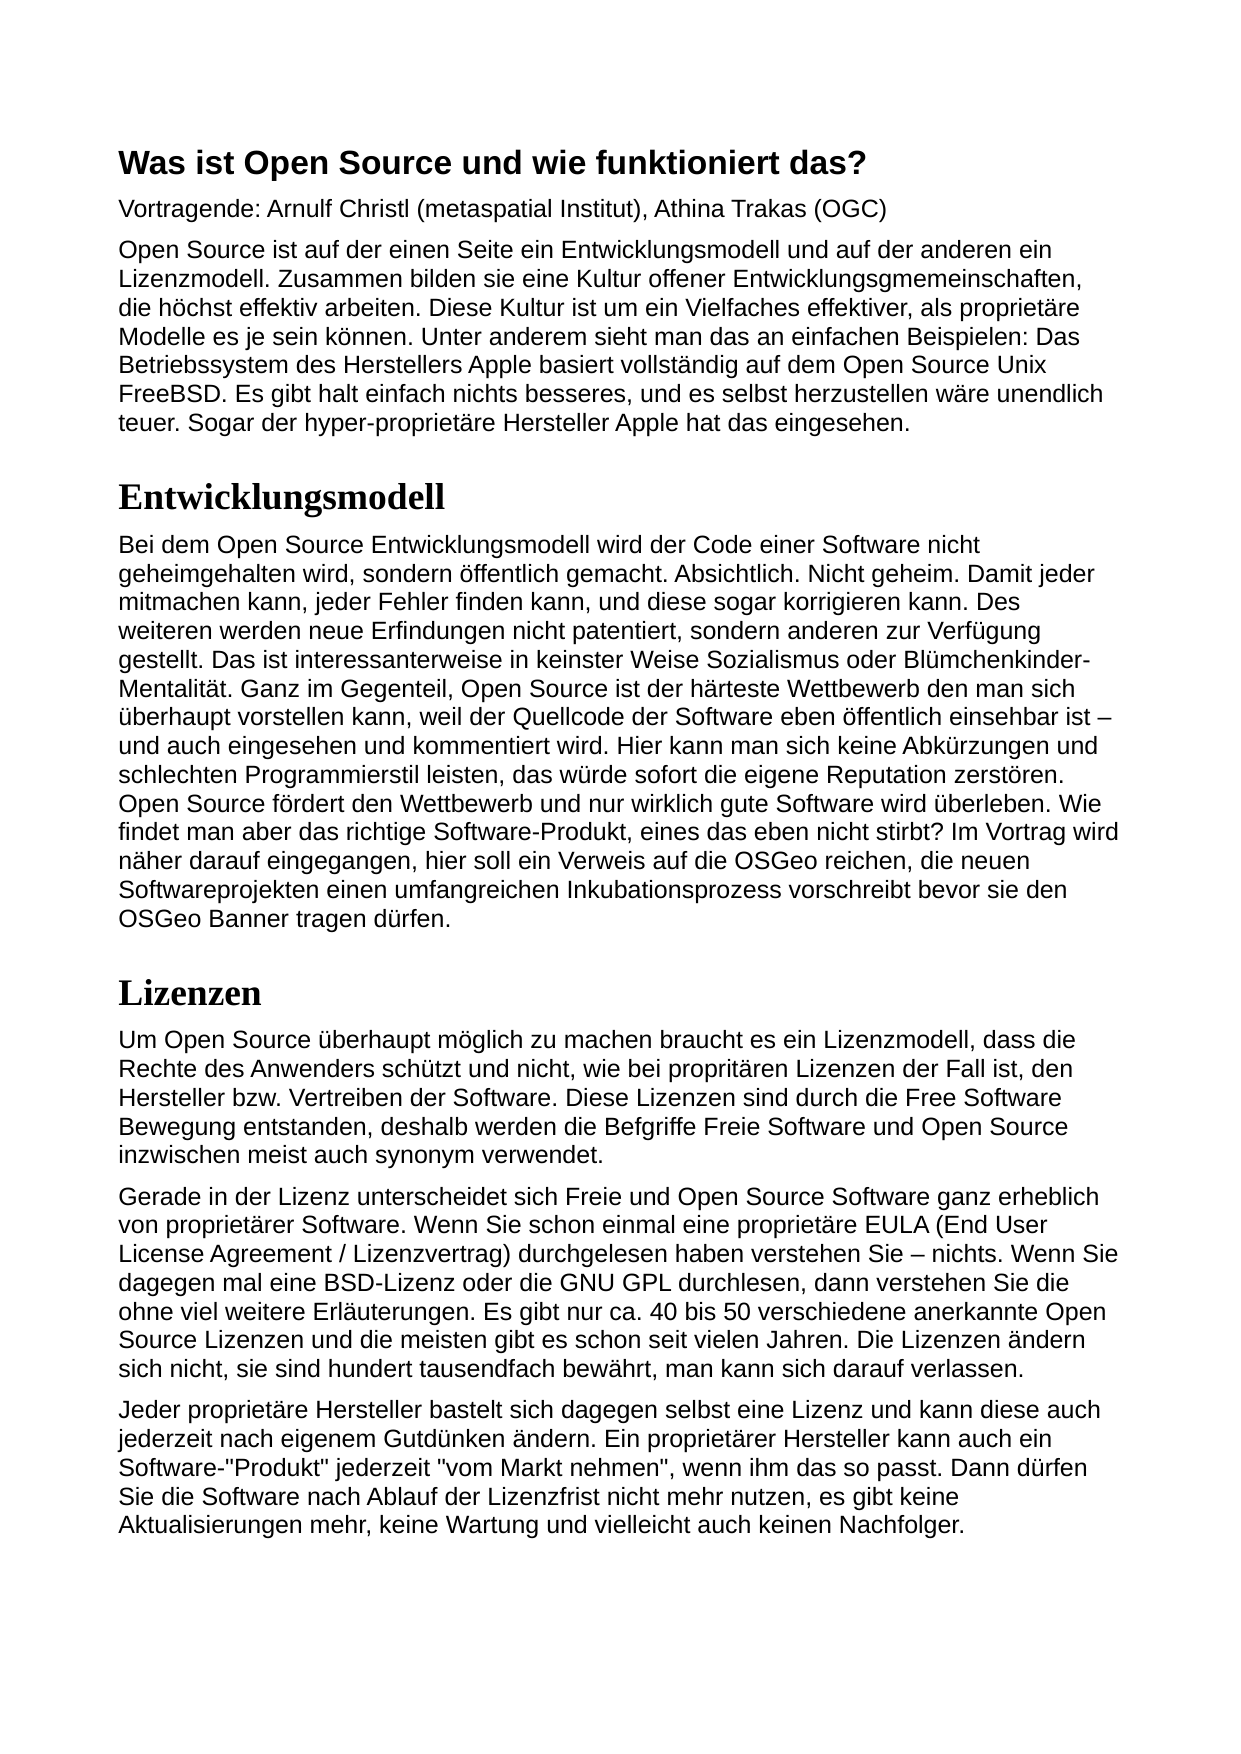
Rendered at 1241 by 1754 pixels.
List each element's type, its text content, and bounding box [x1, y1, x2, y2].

text Open Source ist auf der einen Seite ein Entwicklungsmodell und auf der anderen ein Lizenzmodell. Zusammen bilden sie eine Kultur offener Entwicklungsgmemeinschaften, die höchst effektiv arbeiten. Diese Kultur ist um ein Vielfaches effektiver, als proprietäre Modelle es je sein können. Unter anderem sieht man das an einfachen Beispielen: Das Betriebssystem des Herstellers Apple basiert vollständig auf dem Open Source Unix FreeBSD. Es gibt halt einfach nichts besseres, und es selbst herzustellen wäre unendlich teuer. Sogar der hyper-proprietäre Hersteller Apple hat das eingesehen. [118, 236, 1122, 437]
text Um Open Source überhaupt möglich zu machen braucht es ein Lizenzmodell, dass die Rechte des Anwenders schützt und nicht, wie bei propritären Lizenzen der Fall ist, den Hersteller bzw. Vertreiben der Software. Diese Lizenzen sind durch die Free Software Bewegung entstanden, deshalb werden die Befgriffe Freie Software und Open Source inzwischen meist auch synonym verwendet. [118, 1026, 1122, 1169]
text Gerade in der Lizenz unterscheidet sich Freie und Open Source Software ganz erheblich von proprietärer Software. Wenn Sie schon einmal eine proprietäre EULA (End User License Agreement / Lizenzvertrag) durchgelesen haben verstehen Sie – nichts. Wenn Sie dagegen mal eine BSD-Lizenz oder die GNU GPL durchlesen, dann verstehen Sie die ohne viel weitere Erläuterungen. Es gibt nur ca. 40 bis 50 verschiedene anerkannte Open Source Lizenzen und die meisten gibt es schon seit vielen Jahren. Die Lizenzen ändern sich nicht, sie sind hundert tausendfach bewährt, man kann sich darauf verlassen. [118, 1182, 1122, 1383]
text Vortragende: Arnulf Christl (metaspatial Institut), Athina Trakas (OGC) [118, 194, 1122, 223]
subtitle Lizenzen [118, 970, 1122, 1013]
subtitle Entwicklungsmodell [118, 474, 1122, 517]
subtitle Was ist Open Source und wie funktioniert das? [118, 143, 1122, 182]
text Bei dem Open Source Entwicklungsmodell wird der Code einer Software nicht geheimgehalten wird, sondern öffentlich gemacht. Absichtlich. Nicht geheim. Damit jeder mitmachen kann, jeder Fehler finden kann, und diese sogar korrigieren kann. Des weiteren werden neue Erfindungen nicht patentiert, sondern anderen zur Verfügung gestellt. Das ist interessanterweise in keinster Weise Sozialismus oder Blümchenkinder-Mentalität. Ganz im Gegenteil, Open Source ist der härteste Wettbewerb den man sich überhaupt vorstellen kann, weil der Quellcode der Software eben öffentlich einsehbar ist – und auch eingesehen und kommentiert wird. Hier kann man sich keine Abkürzungen und schlechten Programmierstil leisten, das würde sofort die eigene Reputation zerstören. Open Source fördert den Wettbewerb und nur wirklich gute Software wird überleben. Wie findet man aber das richtige Software-Produkt, eines das eben nicht stirbt? Im Vortrag wird näher darauf eingegangen, hier soll ein Verweis auf die OSGeo reichen, die neuen Softwareprojekten einen umfangreichen Inkubationsprozess vorschreibt bevor sie den OSGeo Banner tragen dürfen. [118, 530, 1122, 932]
text Jeder proprietäre Hersteller bastelt sich dagegen selbst eine Lizenz und kann diese auch jederzeit nach eigenem Gutdünken ändern. Ein proprietärer Hersteller kann auch ein Software-"Produkt" jederzeit "vom Markt nehmen", wenn ihm das so passt. Dann dürfen Sie die Software nach Ablauf der Lizenzfrist nicht mehr nutzen, es gibt keine Aktualisierungen mehr, keine Wartung und vielleicht auch keinen Nachfolger. [118, 1396, 1122, 1539]
